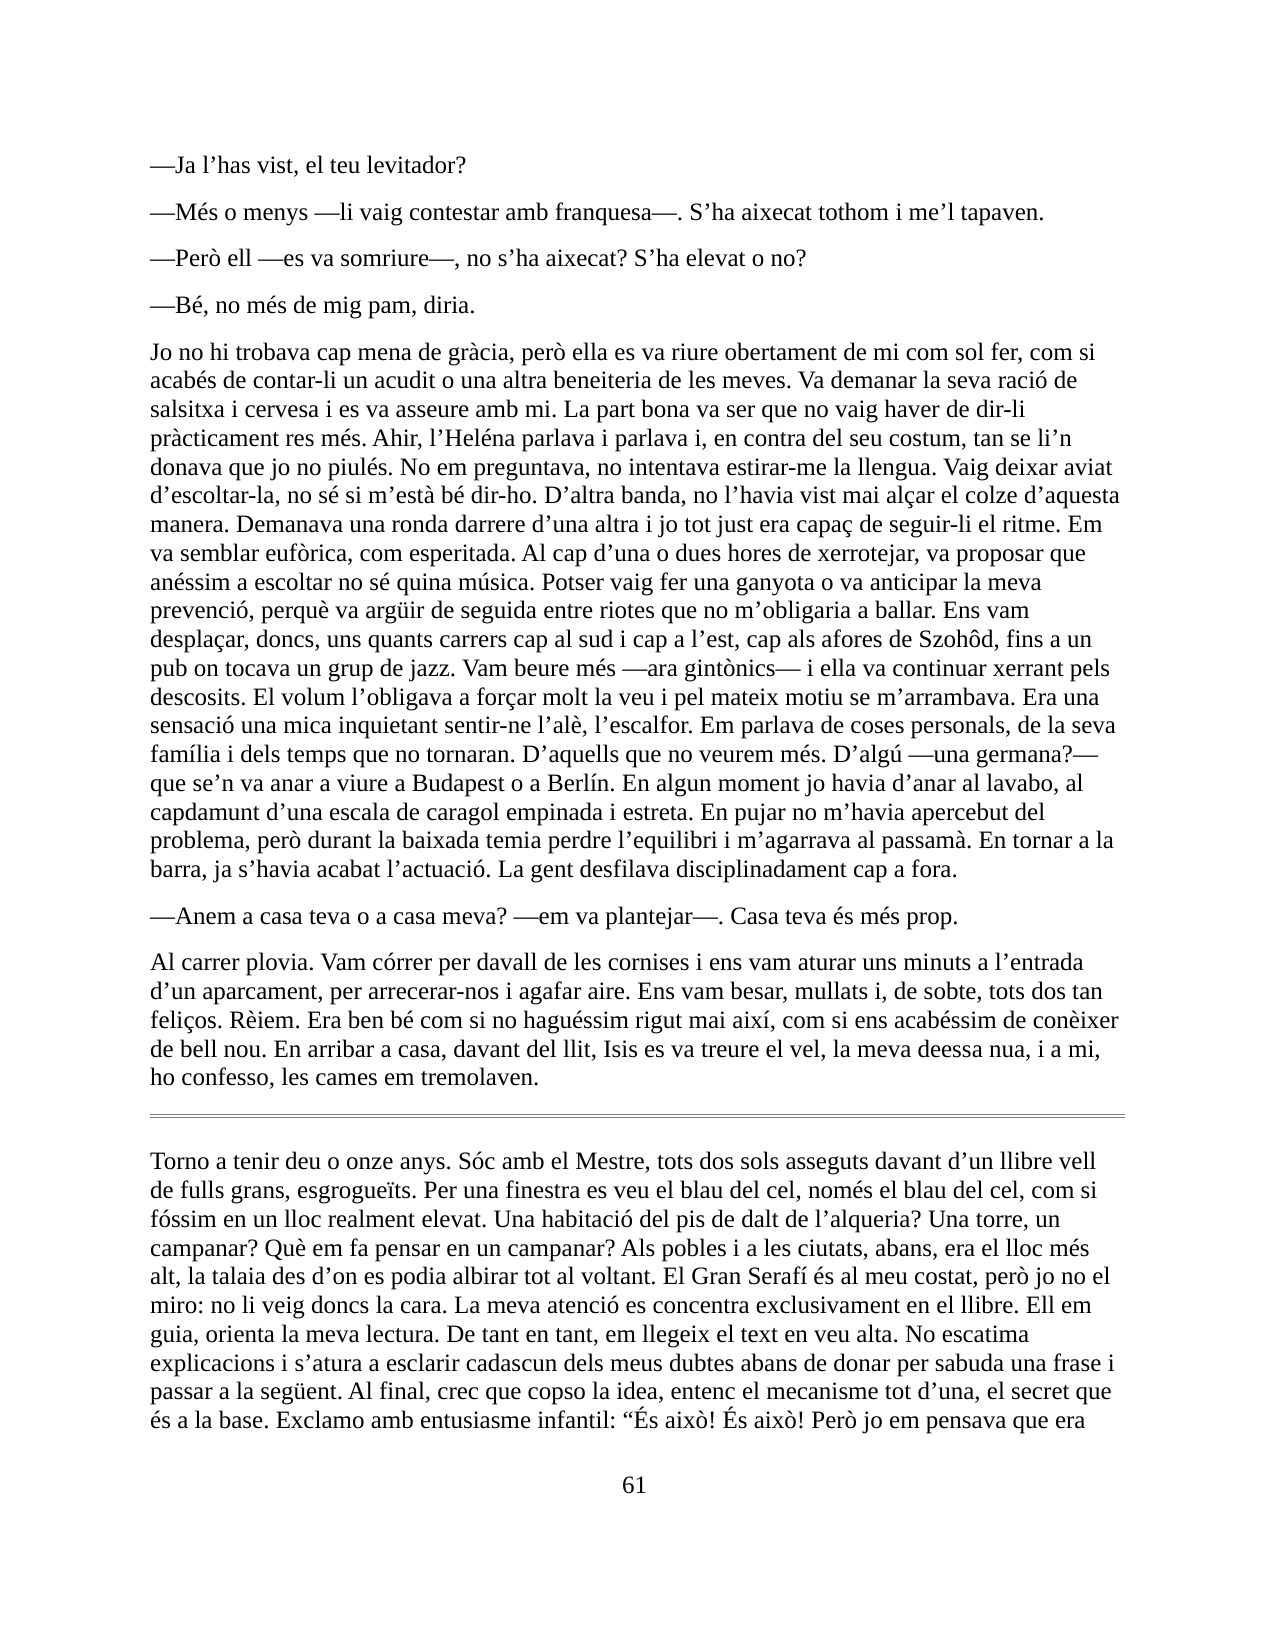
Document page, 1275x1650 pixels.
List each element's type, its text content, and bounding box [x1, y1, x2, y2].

text —Ja l’has vist, el teu levitador? [150, 150, 1125, 179]
text Al carrer plovia. Vam córrer per davall de les cornises i ens vam aturar uns minuts a l’entrada d’un aparcament, per arrecerar-nos i agafar aire. Ens vam besar, mullats i, de sobte, tots dos tan feliços. Rèiem. Era ben bé com si no haguéssim rigut mai així, com si ens acabéssim de conèixer de bell nou. En arribar a casa, davant del llit, Isis es va treure el vel, la meva deessa nua, i a mi, ho confesso, les cames em tremolaven. [150, 947, 1125, 1091]
text —Però ell —es va somriure—, no s’ha aixecat? S’ha elevat o no? [150, 243, 1125, 272]
text —Bé, no més de mig pam, diria. [150, 290, 1125, 319]
text Jo no hi trobava cap mena de gràcia, però ella es va riure obertament de mi com sol fer, com si acabés de contar-li un acudit o una altra beneiteria de les meves. Va demanar la seva ració de salsitxa i cervesa i es va asseure amb mi. La part bona va ser que no vaig haver de dir-li pràcticament res més. Ahir, l’Heléna parlava i parlava i, en contra del seu costum, tan se li’n donava que jo no piulés. No em preguntava, no intentava estirar-me la llengua. Vaig deixar aviat d’escoltar-la, no sé si m’està bé dir-ho. D’altra banda, no l’havia vist mai alçar el colze d’aquesta manera. Demanava una ronda darrere d’una altra i jo tot just era capaç de seguir-li el ritme. Em va semblar eufòrica, com esperitada. Al cap d’una o dues hores de xerrotejar, va proposar que anéssim a escoltar no sé quina música. Potser vaig fer una ganyota o va anticipar la meva prevenció, perquè va argüir de seguida entre riotes que no m’obligaria a ballar. Ens vam desplaçar, doncs, uns quants carrers cap al sud i cap a l’est, cap als afores de Szohôd, fins a un pub on tocava un grup de jazz. Vam beure més —ara gintònics— i ella va continuar xerrant pels descosits. El volum l’obligava a forçar molt la veu i pel mateix motiu se m’arrambava. Era una sensació una mica inquietant sentir-ne l’alè, l’escalfor. Em parlava de coses personals, de la seva família i dels temps que no tornaran. D’aquells que no veurem més. D’algú —una germana?— que se’n va anar a viure a Budapest o a Berlín. En algun moment jo havia d’anar al lavabo, al capdamunt d’una escala de caragol empinada i estreta. En pujar no m’havia apercebut del problema, però durant la baixada temia perdre l’equilibri i m’agarrava al passamà. En tornar a la barra, ja s’havia acabat l’actuació. La gent desfilava disciplinadament cap a fora. [150, 337, 1125, 883]
text Torno a tenir deu o onze anys. Sóc amb el Mestre, tots dos sols asseguts davant d’un llibre vell de fulls grans, esgrogueïts. Per una finestra es veu el blau del cel, només el blau del cel, com si fóssim en un lloc realment elevat. Una habitació del pis de dalt de l’alqueria? Una torre, un campanar? Què em fa pensar en un campanar? Als pobles i a les ciutats, abans, era el lloc més alt, la talaia des d’on es podia albirar tot al voltant. El Gran Serafí és al meu costat, però jo no el miro: no li veig doncs la cara. La meva atenció es concentra exclusivament en el llibre. Ell em guia, orienta la meva lectura. De tant en tant, em llegeix el text en veu alta. No escatima explicacions i s’atura a esclarir cadascun dels meus dubtes abans de donar per sabuda una frase i passar a la següent. Al final, crec que copso la idea, entenc el mecanisme tot d’una, el secret que és a la base. Exclamo amb entusiasme infantil: “És això! És això! Però jo em pensava que era [150, 1146, 1125, 1434]
text —Anem a casa teva o a casa meva? —em va plantejar—. Casa teva és més prop. [150, 901, 1125, 929]
text —Més o menys —li vaig contestar amb franquesa—. S’ha aixecat tothom i me’l tapaven. [150, 197, 1125, 225]
